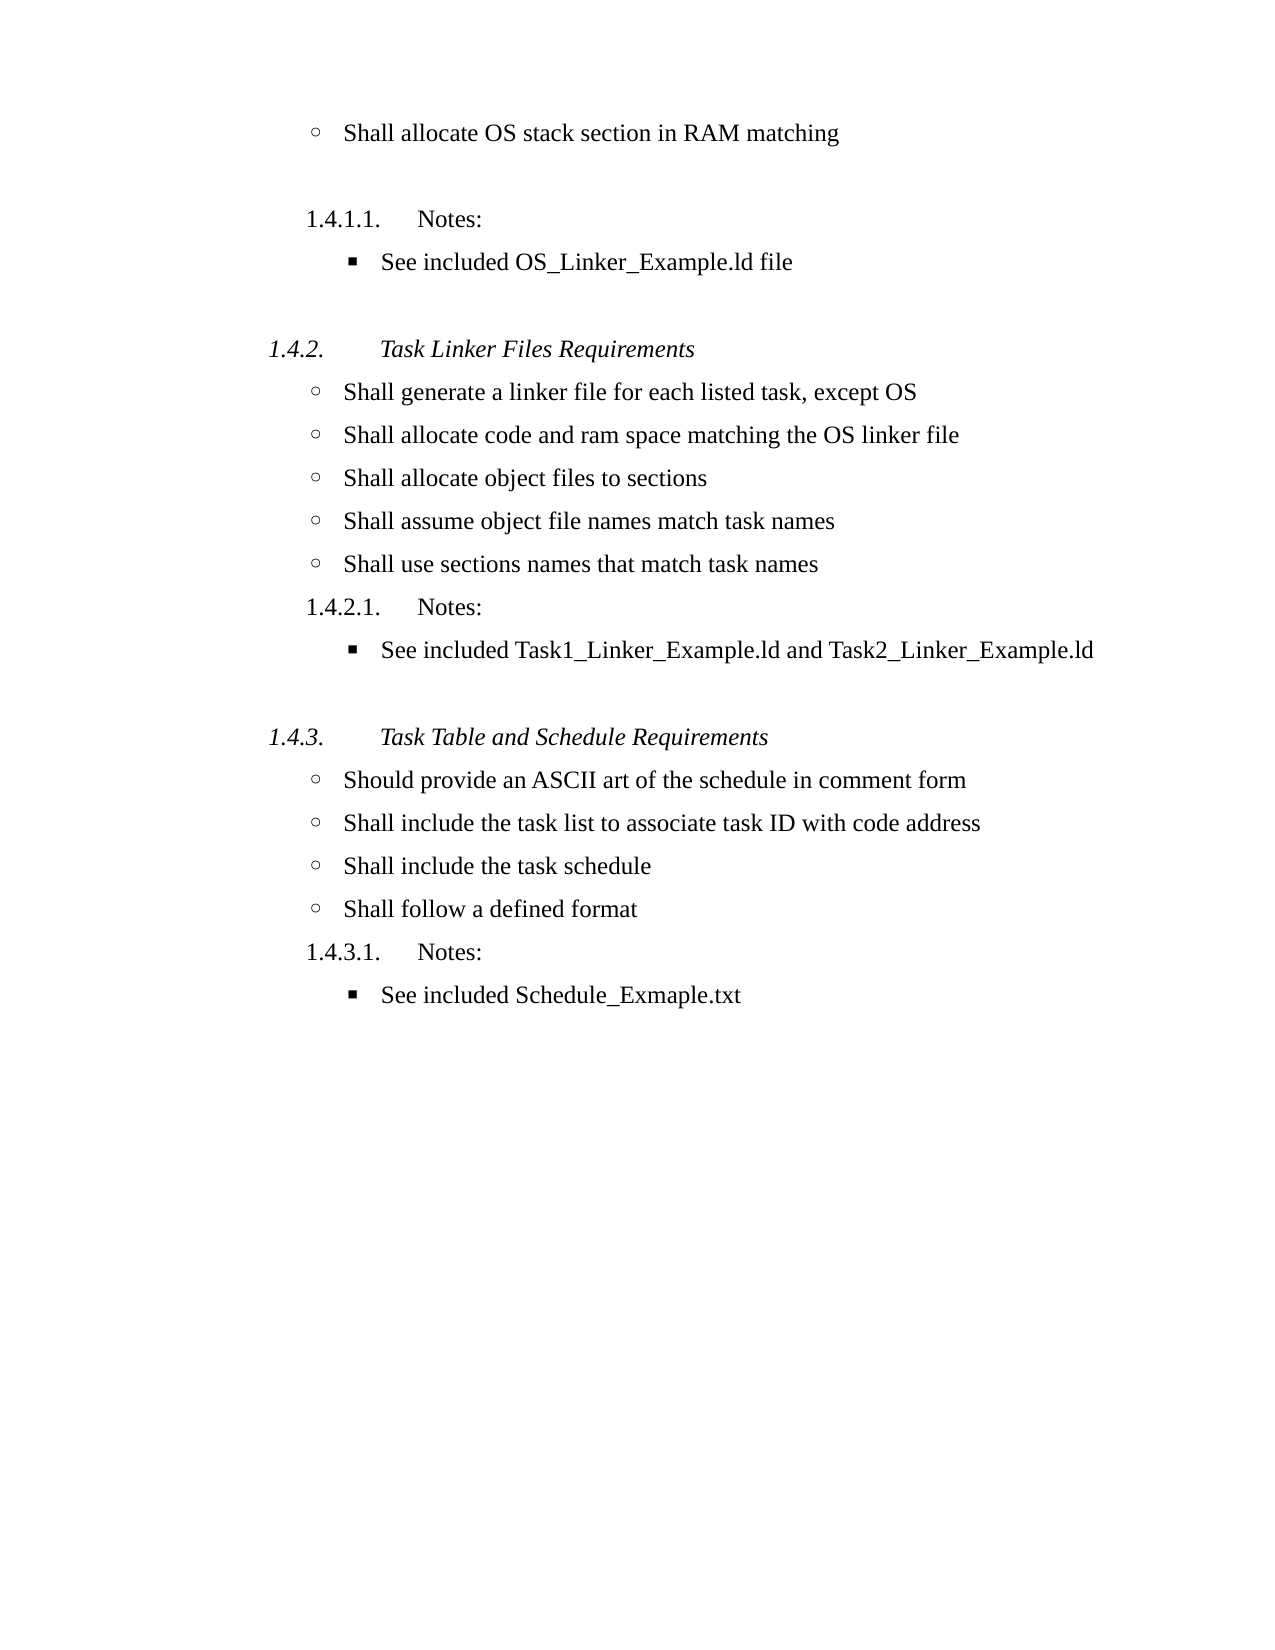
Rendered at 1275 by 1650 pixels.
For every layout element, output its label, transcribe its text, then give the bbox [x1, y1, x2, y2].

list Shall allocate OS stack section in RAM matching [306, 118, 1157, 147]
list See included OS_Linker_Example.ld file [343, 247, 1157, 276]
list Shall include the task schedule [306, 851, 1157, 880]
list Notes: [306, 937, 1157, 966]
list Task Table and Schedule Requirements [268, 722, 1157, 751]
list See included Schedule_Exmaple.txt [343, 981, 1157, 1009]
list Should provide an ASCII art of the schedule in comment form [306, 765, 1157, 794]
list Shall assume object file names match task names [306, 506, 1157, 535]
list See included Task1_Linker_Example.ld and Task2_Linker_Example.ld [343, 636, 1157, 664]
list Shall allocate code and ram space matching the OS linker file [306, 420, 1157, 449]
list Shall follow a defined format [306, 894, 1157, 923]
list Notes: [306, 592, 1157, 621]
list Shall use sections names that match task names [306, 549, 1157, 578]
list Shall allocate object files to sections [306, 463, 1157, 492]
list Task Linker Files Requirements [268, 334, 1157, 362]
list Shall generate a linker file for each listed task, except OS [306, 377, 1157, 406]
list Notes: [306, 204, 1157, 233]
list Shall include the task list to associate task ID with code address [306, 808, 1157, 837]
